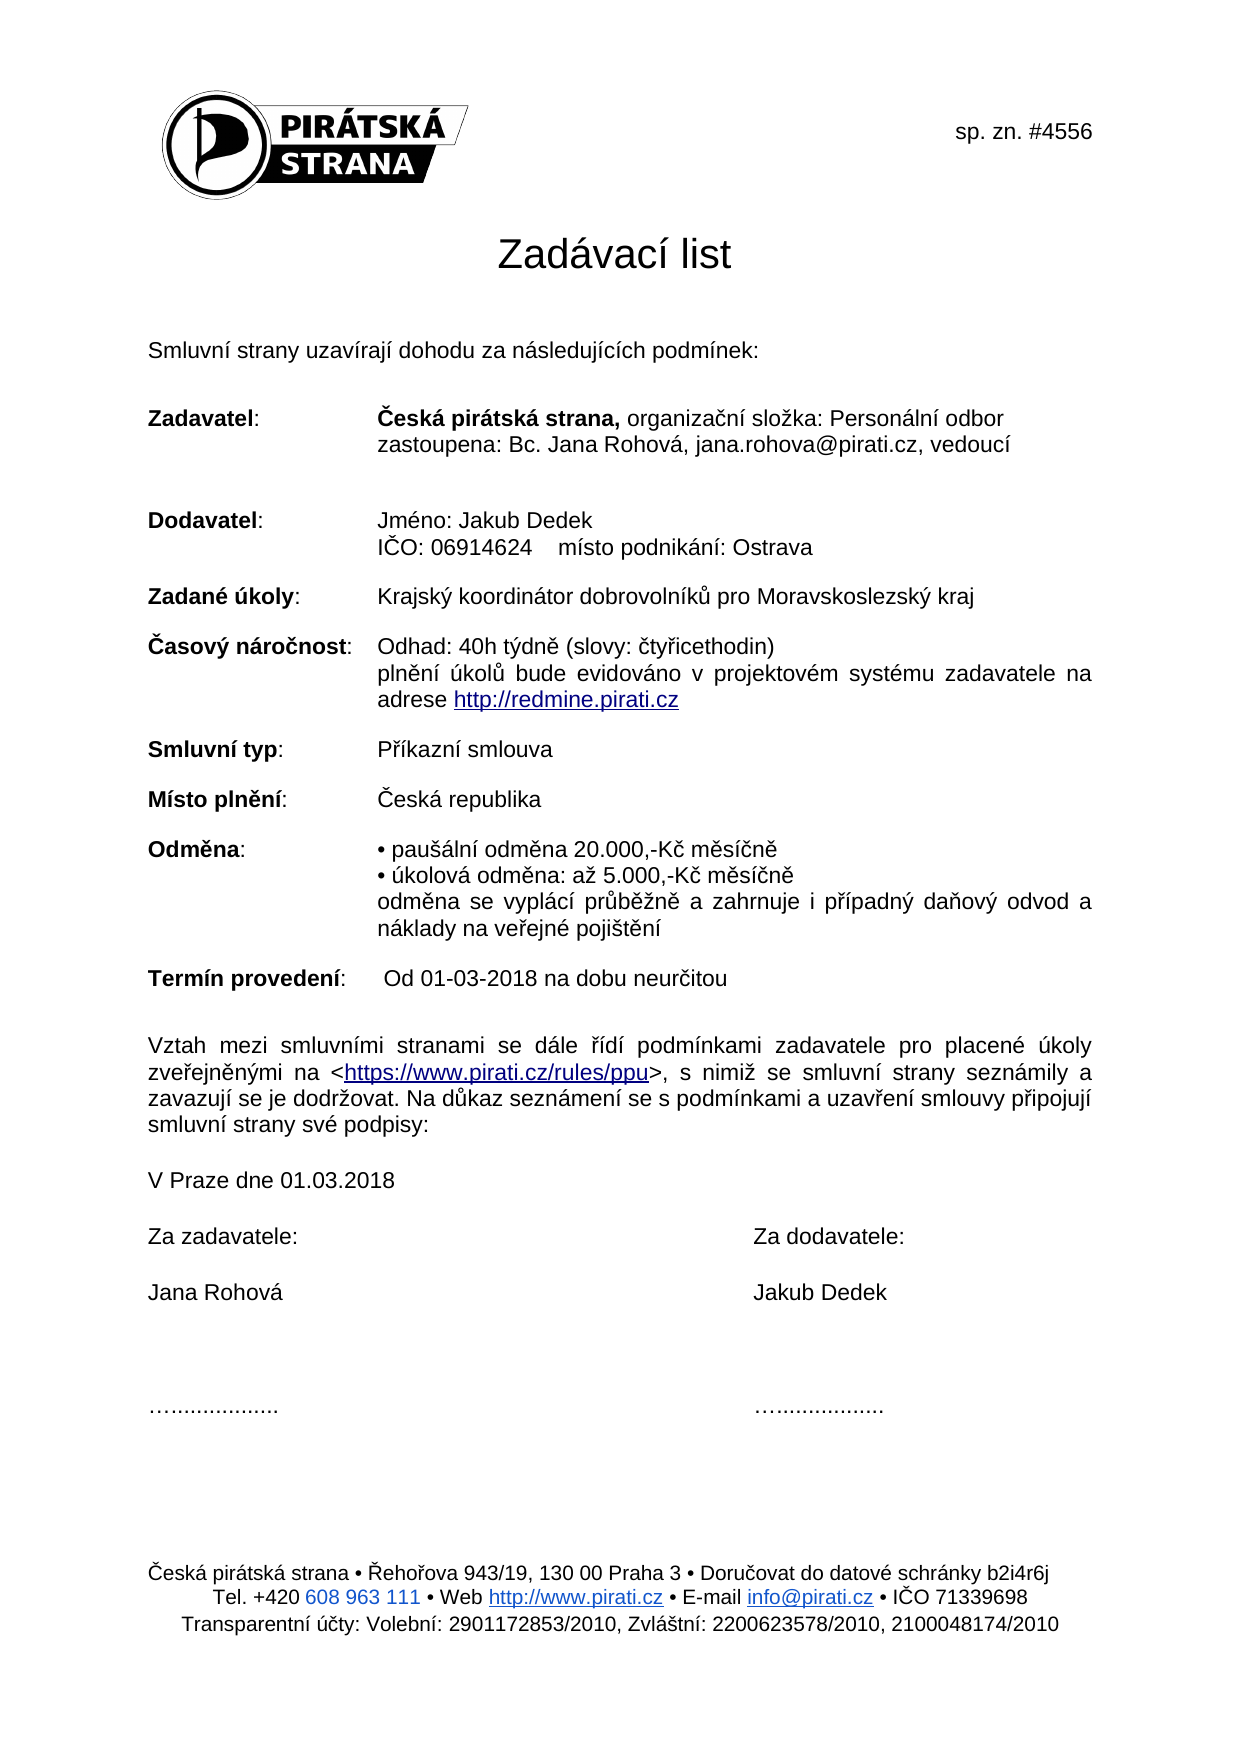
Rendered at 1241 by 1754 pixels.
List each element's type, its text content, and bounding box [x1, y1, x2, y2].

table_cell Příkazní smlouva [377, 724, 1093, 774]
table_cell Od 01-03-2018 na dobu neurčitou [377, 953, 1093, 1003]
picture [147, 75, 483, 214]
text Za zadavatele: Za dodavatele: [148, 1223, 1093, 1249]
text …................. …................. [148, 1392, 1093, 1418]
table_cell Česká republika [377, 774, 1093, 824]
table_cell Jméno: Jakub Dedek IČO: 06914624 místo podnikání: Ostrava [377, 495, 1093, 572]
table_cell Časový náročnost: [148, 621, 377, 724]
text Vztah mezi smluvními stranami se dále řídí podmínkami zadavatele pro placené úkoly zveřejněnými na <https://www.pirati.cz/rules/ppu>, s nimiž se smluvní strany seznámily a zavazují se je dodržovat. Na důkaz seznámení se s podmínkami a uzavření smlouvy připojují smluvní strany své podpisy: [148, 1032, 1093, 1138]
table_cell Odměna: [148, 824, 377, 953]
table_cell Místo plnění: [148, 774, 377, 824]
text V Praze dne 01.03.2018 [148, 1167, 1093, 1193]
table_header Česká pirátská strana, organizační složka: Personální odbor zastoupena: Bc. Jana Rohová, jana.rohova@pirati.cz, vedoucí [377, 393, 1093, 495]
table_cell Odhad: 40h týdně (slovy: čtyřicethodin) plnění úkolů bude evidováno v projektovém systému zadavatele na adrese http://redmine.pirati.cz [377, 621, 1093, 724]
text Smluvní strany uzavírají dohodu za následujících podmínek: [148, 337, 1093, 363]
table_cell • paušální odměna 20.000,-Kč měsíčně • úkolová odměna: až 5.000,-Kč měsíčně odměna se vyplácí průběžně a zahrnuje i případný daňový odvod a náklady na veřejné pojištění [377, 824, 1093, 953]
table_header Zadavatel: [148, 393, 377, 495]
table_cell Krajský koordinátor dobrovolníků pro Moravskoslezský kraj [377, 572, 1093, 621]
text sp. zn. #4556 [483, 118, 1093, 144]
table_cell Zadané úkoly: [148, 572, 377, 621]
table_cell Termín provedení: [148, 953, 377, 1003]
table_cell Dodavatel: [148, 495, 377, 572]
text Jana Rohová Jakub Dedek [148, 1279, 1093, 1305]
subtitle Zadávací list [148, 230, 1093, 278]
table_cell Smluvní typ: [148, 724, 377, 774]
